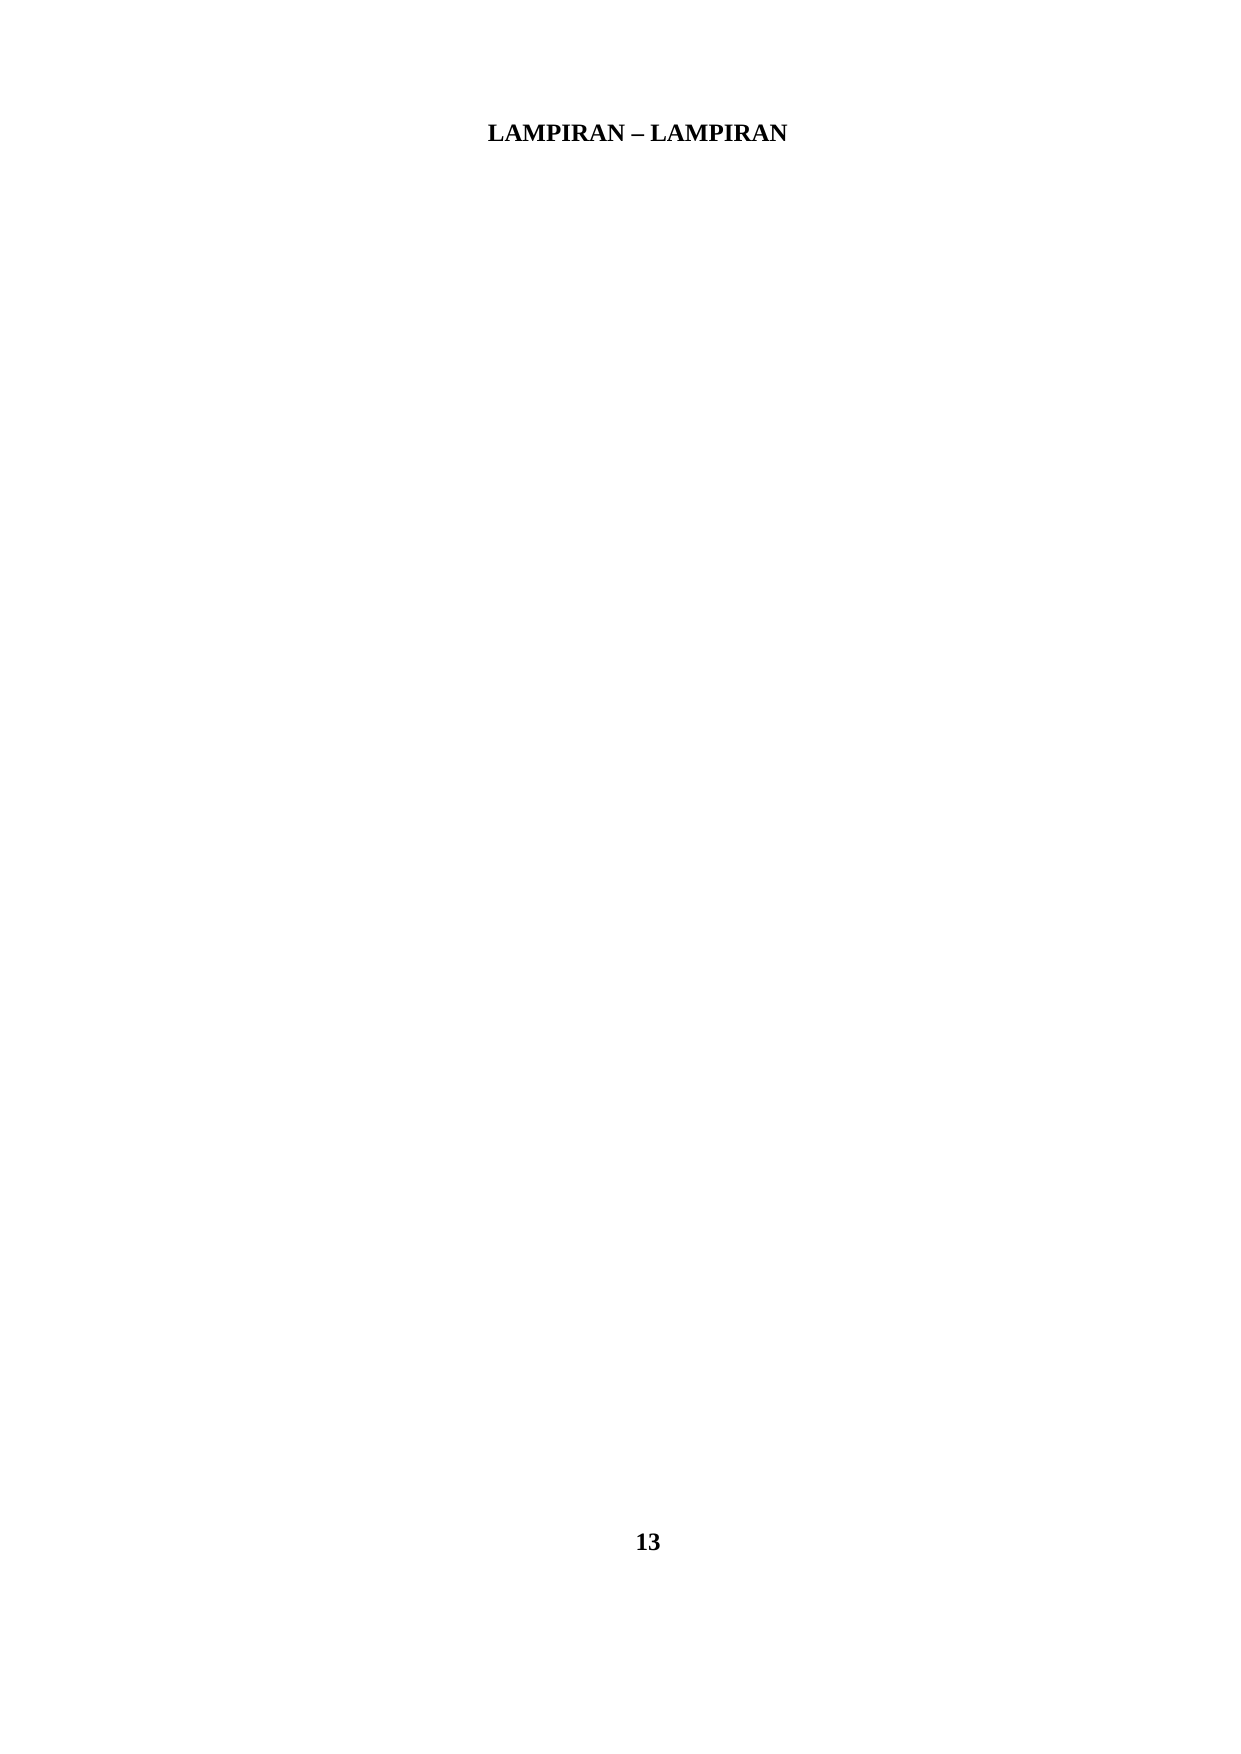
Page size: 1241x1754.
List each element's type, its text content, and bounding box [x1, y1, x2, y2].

text 13 [118, 1527, 1122, 1556]
text LAMPIRAN – LAMPIRAN [118, 118, 1122, 147]
